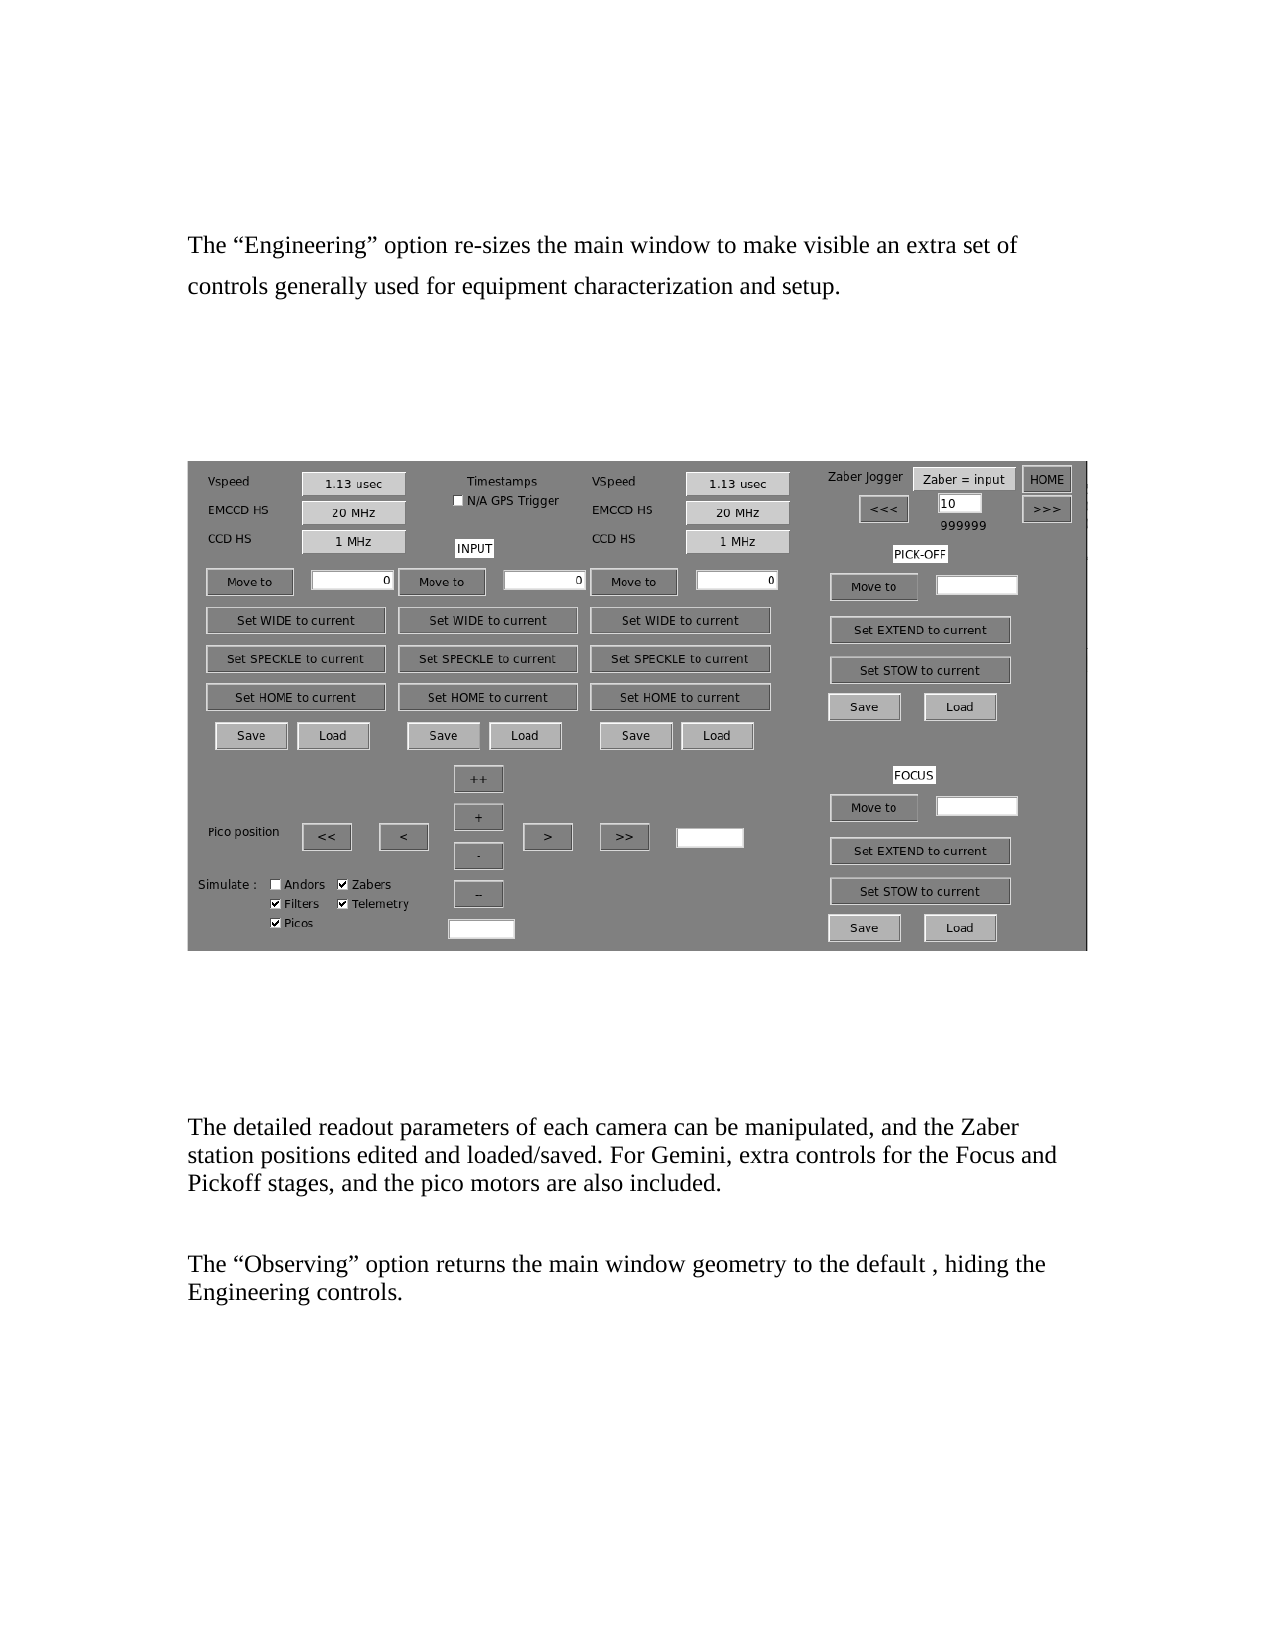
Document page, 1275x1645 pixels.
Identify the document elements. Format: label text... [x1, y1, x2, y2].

text The “Engineering” option re-sizes the main window to make visible an extra set of [187, 231, 1087, 259]
text The “Observing” option returns the main window geometry to the default , hiding the Engineering controls. [187, 1250, 1087, 1306]
picture [187, 461, 1088, 951]
text The detailed readout parameters of each camera can be manipulated, and the Zaber station positions edited and loaded/saved. For Gemini, extra controls for the Focus and Pickoff stages, and the pico motors are also included. [187, 1113, 1087, 1197]
text controls generally used for equipment characterization and setup. [187, 272, 1087, 299]
